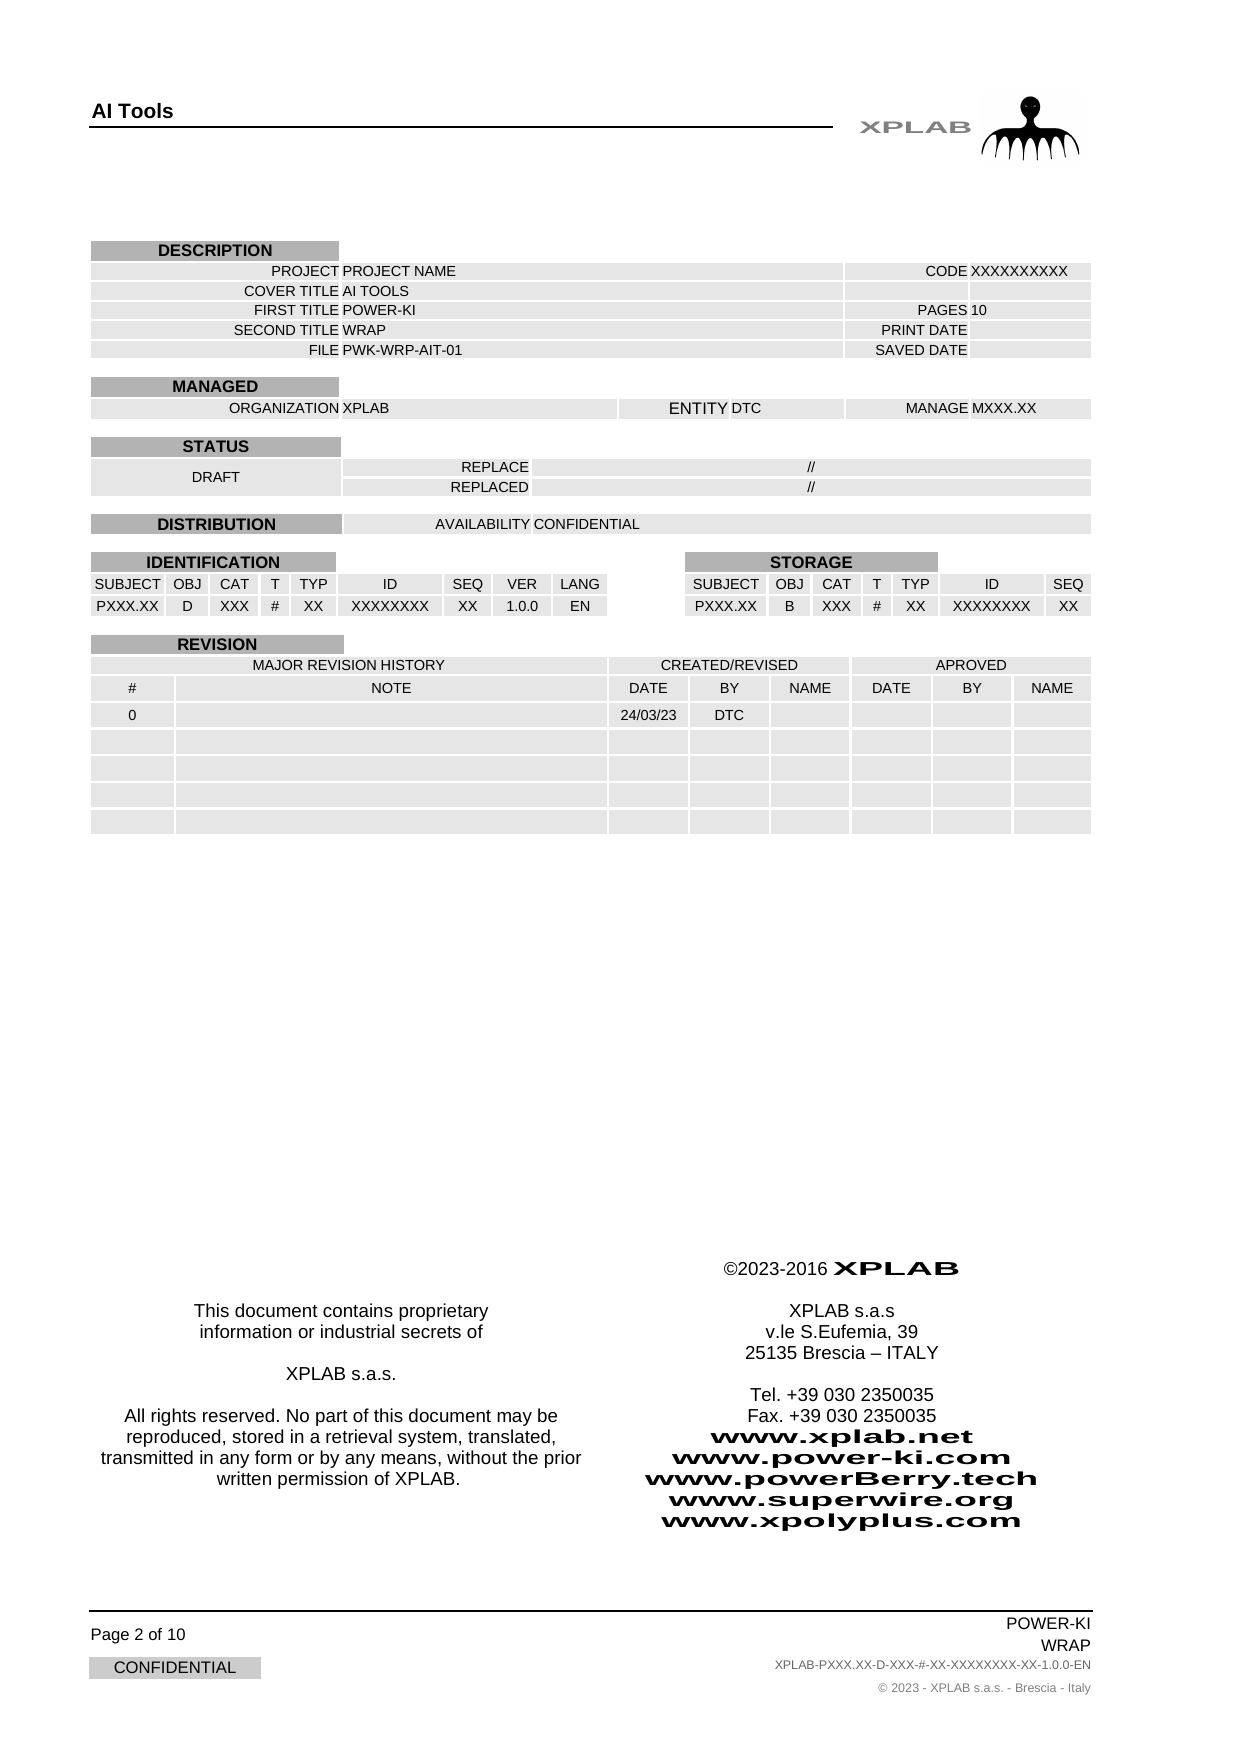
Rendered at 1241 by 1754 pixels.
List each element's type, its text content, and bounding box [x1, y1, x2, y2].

table_cell [690, 730, 769, 754]
table_cell xx [444, 596, 491, 616]
table_cell 1.0.0 [493, 596, 551, 616]
table_cell [933, 703, 1011, 727]
table_cell xxxxxxxx [940, 596, 1044, 616]
table_cell 0 [91, 703, 174, 727]
text All rights reserved. No part of this document may be reproduced, stored in a retrieval system, translated, transmitted in any form or by any means, without the prior written permission of XPLAB. [91, 1406, 591, 1490]
table_cell SAVED DATE [845, 341, 968, 358]
table_cell SUBJECT [685, 574, 766, 594]
table_cell [771, 756, 849, 781]
table_cell FILE [91, 341, 339, 358]
table_cell WRAP [342, 321, 843, 339]
text 25135 Brescia – ITALY [591, 1342, 1092, 1363]
table_cell AI Tools [342, 282, 843, 300]
table_cell [771, 783, 849, 807]
table_cell VER [493, 574, 551, 594]
table_header REVISION [91, 635, 344, 654]
table_header [940, 552, 1091, 572]
table_cell COVER TITLE [91, 282, 339, 300]
table_cell [690, 756, 769, 781]
table_cell [852, 703, 931, 727]
table_header AVAILABILITY [344, 514, 531, 534]
table_cell by [933, 676, 1011, 701]
table_cell Mxxx.xx [971, 399, 1091, 419]
table_cell T [863, 574, 891, 594]
text ©2023-2016 XPLAB [591, 1258, 1092, 1279]
table_cell [690, 783, 769, 807]
table_cell 10 [970, 302, 1091, 319]
table_cell by [690, 676, 769, 701]
table_cell CAT [813, 574, 861, 594]
table_cell POWER-KI [342, 302, 843, 319]
table_cell [690, 810, 769, 834]
table_cell xplab [342, 399, 617, 419]
table_cell [176, 783, 607, 807]
table_cell [609, 574, 683, 594]
table_cell [933, 730, 1011, 754]
table_cell [970, 321, 1091, 339]
table_cell SEQ [1046, 574, 1091, 594]
table_cell SEQ [444, 574, 491, 594]
table_cell [771, 810, 849, 834]
table_header [338, 552, 607, 572]
table_cell [933, 783, 1011, 807]
table_cell TYP [291, 574, 336, 594]
table_cell b [769, 596, 810, 616]
table_cell PAGES [845, 302, 968, 319]
table_cell [1014, 730, 1091, 754]
table_cell [176, 756, 607, 781]
table_cell ORGANIZATION [91, 399, 339, 419]
text This document contains proprietary [91, 1300, 591, 1321]
table_cell xx [893, 596, 938, 616]
table_cell en [553, 596, 607, 616]
table_cell PRINT DATE [845, 321, 968, 339]
table_cell [970, 282, 1091, 300]
table_cell Project Name [342, 263, 843, 280]
table_header [609, 552, 683, 572]
table_cell ENTITY [619, 399, 729, 419]
table_cell date [609, 676, 688, 701]
table_cell [91, 730, 174, 754]
table_cell [91, 756, 174, 781]
table_header MANAGED [91, 377, 339, 397]
table_cell # [91, 676, 174, 701]
table_header // [532, 459, 1091, 476]
table_cell [176, 703, 607, 727]
table_header STATUS [91, 437, 341, 457]
table_cell aproved [852, 657, 1091, 674]
table_cell xxxxxxxx [338, 596, 442, 616]
table_cell [933, 756, 1011, 781]
table_cell CAT [210, 574, 258, 594]
text www.xplab.net [591, 1427, 1092, 1448]
table_cell [852, 783, 931, 807]
table_header confidential [533, 514, 1091, 534]
table_cell [91, 783, 174, 807]
text www.superwire.org [591, 1490, 1092, 1511]
table_cell [1014, 810, 1091, 834]
table_cell ID [338, 574, 442, 594]
text www.power-ki.com [591, 1448, 1092, 1469]
table_cell // [532, 479, 1091, 496]
table_cell code [845, 263, 968, 280]
table_cell # [863, 596, 891, 616]
table_cell REPLACED [343, 479, 529, 496]
table_cell [933, 810, 1011, 834]
table_cell major revision history [91, 657, 607, 674]
table_cell [852, 756, 931, 781]
table_cell [852, 730, 931, 754]
table_cell OBJ [769, 574, 810, 594]
table_cell xx [1046, 596, 1091, 616]
table_header STORAGE [685, 552, 938, 572]
text www.powerBerry.tech [591, 1469, 1092, 1490]
table_cell 24/03/23 [609, 703, 688, 727]
table_cell [609, 783, 688, 807]
table_cell ID [940, 574, 1044, 594]
table_cell pxxx.xx [685, 596, 766, 616]
table_header IDENTIFICATION [91, 552, 336, 572]
table_cell [176, 810, 607, 834]
table_cell draft [91, 459, 341, 496]
table_cell XXXXXXXXXX [970, 263, 1091, 280]
table_cell [91, 810, 174, 834]
table_header DISTRIBUTION [91, 514, 342, 534]
table_cell name [771, 676, 849, 701]
table_cell MANAGE [846, 399, 969, 419]
table_cell xxx [210, 596, 258, 616]
table_cell [609, 596, 683, 616]
table_cell [852, 810, 931, 834]
text Fax. +39 030 2350035 [591, 1406, 1092, 1427]
table_cell PWK-WRP-AIT-01 [342, 341, 843, 358]
table_header REPLACE [343, 459, 529, 476]
table_cell OBJ [166, 574, 208, 594]
table_cell [609, 730, 688, 754]
table_cell [1014, 756, 1091, 781]
table_cell [1014, 783, 1091, 807]
text XPLAB s.a.s [591, 1300, 1092, 1321]
table_cell [1014, 703, 1091, 727]
table_cell T [261, 574, 289, 594]
table_cell dtc [690, 703, 769, 727]
table_cell xx [291, 596, 336, 616]
table_cell LANG [553, 574, 607, 594]
table_cell dtc [731, 399, 844, 419]
table_cell [970, 341, 1091, 358]
table_header DESCRIPTION [91, 241, 339, 261]
picture [978, 92, 1083, 164]
table_cell [771, 703, 849, 727]
table_cell created/revised [609, 657, 849, 674]
table_cell name [1014, 676, 1091, 701]
table_cell SECOND TITLE [91, 321, 339, 339]
table_cell [609, 756, 688, 781]
table_cell d [166, 596, 208, 616]
table_cell date [852, 676, 931, 701]
table_cell PROJECT [91, 263, 339, 280]
table_cell SUBJECT [91, 574, 164, 594]
text www.xpolyplus.com [591, 1511, 1092, 1532]
table_cell [771, 730, 849, 754]
table_cell [609, 810, 688, 834]
text XPLAB s.a.s. [91, 1363, 591, 1384]
text Tel. +39 030 2350035 [591, 1384, 1092, 1406]
table_cell pxxx.xx [91, 596, 164, 616]
table_cell FIRST TITLE [91, 302, 339, 319]
table_cell xxx [813, 596, 861, 616]
table_cell [845, 282, 968, 300]
table_header [346, 635, 1091, 654]
text information or industrial secrets of [91, 1321, 591, 1342]
table_cell note [176, 676, 607, 701]
text v.le S.Eufemia, 39 [591, 1321, 1092, 1342]
table_cell # [261, 596, 289, 616]
table_cell TYP [893, 574, 938, 594]
table_cell [176, 730, 607, 754]
